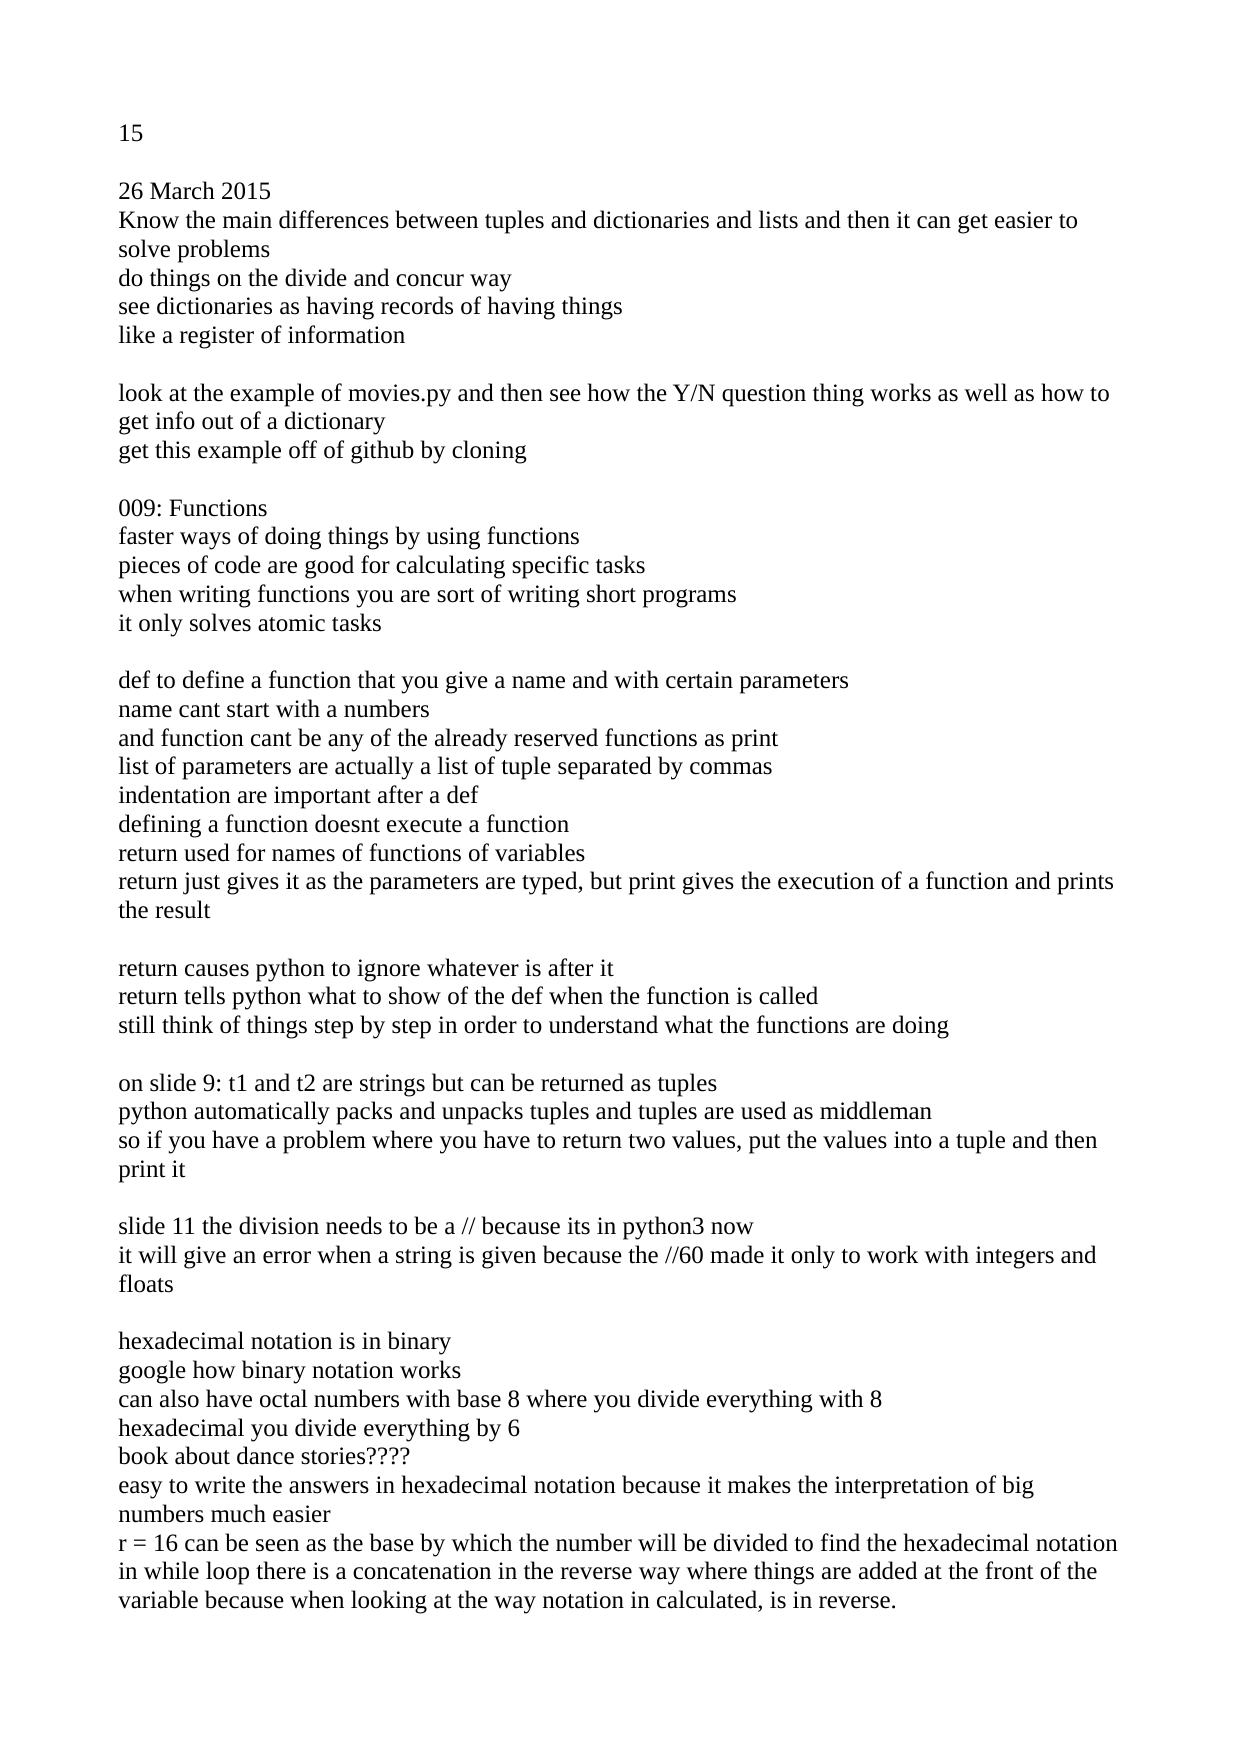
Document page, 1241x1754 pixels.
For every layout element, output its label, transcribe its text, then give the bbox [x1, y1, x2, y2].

text so if you have a problem where you have to return two values, put the values into a tuple and then print it [118, 1125, 1122, 1183]
text it will give an error when a string is given because the //60 made it only to work with integers and floats [118, 1240, 1122, 1298]
text hexadecimal notation is in binary [118, 1326, 1122, 1355]
text book about dance stories???? [118, 1441, 1122, 1470]
text r = 16 can be seen as the base by which the number will be divided to find the hexadecimal notation [118, 1528, 1122, 1556]
text hexadecimal you divide everything by 6 [118, 1413, 1122, 1441]
text it only solves atomic tasks [118, 608, 1122, 636]
text name cant start with a numbers [118, 694, 1122, 723]
text still think of things step by step in order to understand what the functions are doing [118, 1010, 1122, 1039]
text when writing functions you are sort of writing short programs [118, 579, 1122, 608]
text in while loop there is a concatenation in the reverse way where things are added at the front of the variable because when looking at the way notation in calculated, is in reverse. [118, 1556, 1122, 1614]
text do things on the divide and concur way [118, 263, 1122, 291]
text look at the example of movies.py and then see how the Y/N question thing works as well as how to get info out of a dictionary [118, 378, 1122, 435]
text indentation are important after a def [118, 780, 1122, 809]
text slide 11 the division needs to be a // because its in python3 now [118, 1211, 1122, 1240]
text return just gives it as the parameters are typed, but print gives the execution of a function and prints the result [118, 866, 1122, 924]
text easy to write the answers in hexadecimal notation because it makes the interpretation of big numbers much easier [118, 1470, 1122, 1528]
text return tells python what to show of the def when the function is called [118, 981, 1122, 1010]
text google how binary notation works [118, 1355, 1122, 1384]
text defining a function doesnt execute a function [118, 809, 1122, 838]
text return used for names of functions of variables [118, 838, 1122, 866]
text return causes python to ignore whatever is after it [118, 953, 1122, 981]
text 009: Functions [118, 493, 1122, 521]
text can also have octal numbers with base 8 where you divide everything with 8 [118, 1384, 1122, 1413]
text get this example off of github by cloning [118, 435, 1122, 464]
text python automatically packs and unpacks tuples and tuples are used as middleman [118, 1096, 1122, 1125]
text and function cant be any of the already reserved functions as print [118, 723, 1122, 751]
text pieces of code are good for calculating specific tasks [118, 550, 1122, 579]
text on slide 9: t1 and t2 are strings but can be returned as tuples [118, 1068, 1122, 1096]
text def to define a function that you give a name and with certain parameters [118, 665, 1122, 694]
text Know the main differences between tuples and dictionaries and lists and then it can get easier to solve problems [118, 205, 1122, 263]
text faster ways of doing things by using functions [118, 521, 1122, 550]
text 26 March 2015 [118, 176, 1122, 205]
text like a register of information [118, 320, 1122, 349]
text see dictionaries as having records of having things [118, 291, 1122, 320]
text list of parameters are actually a list of tuple separated by commas [118, 751, 1122, 780]
